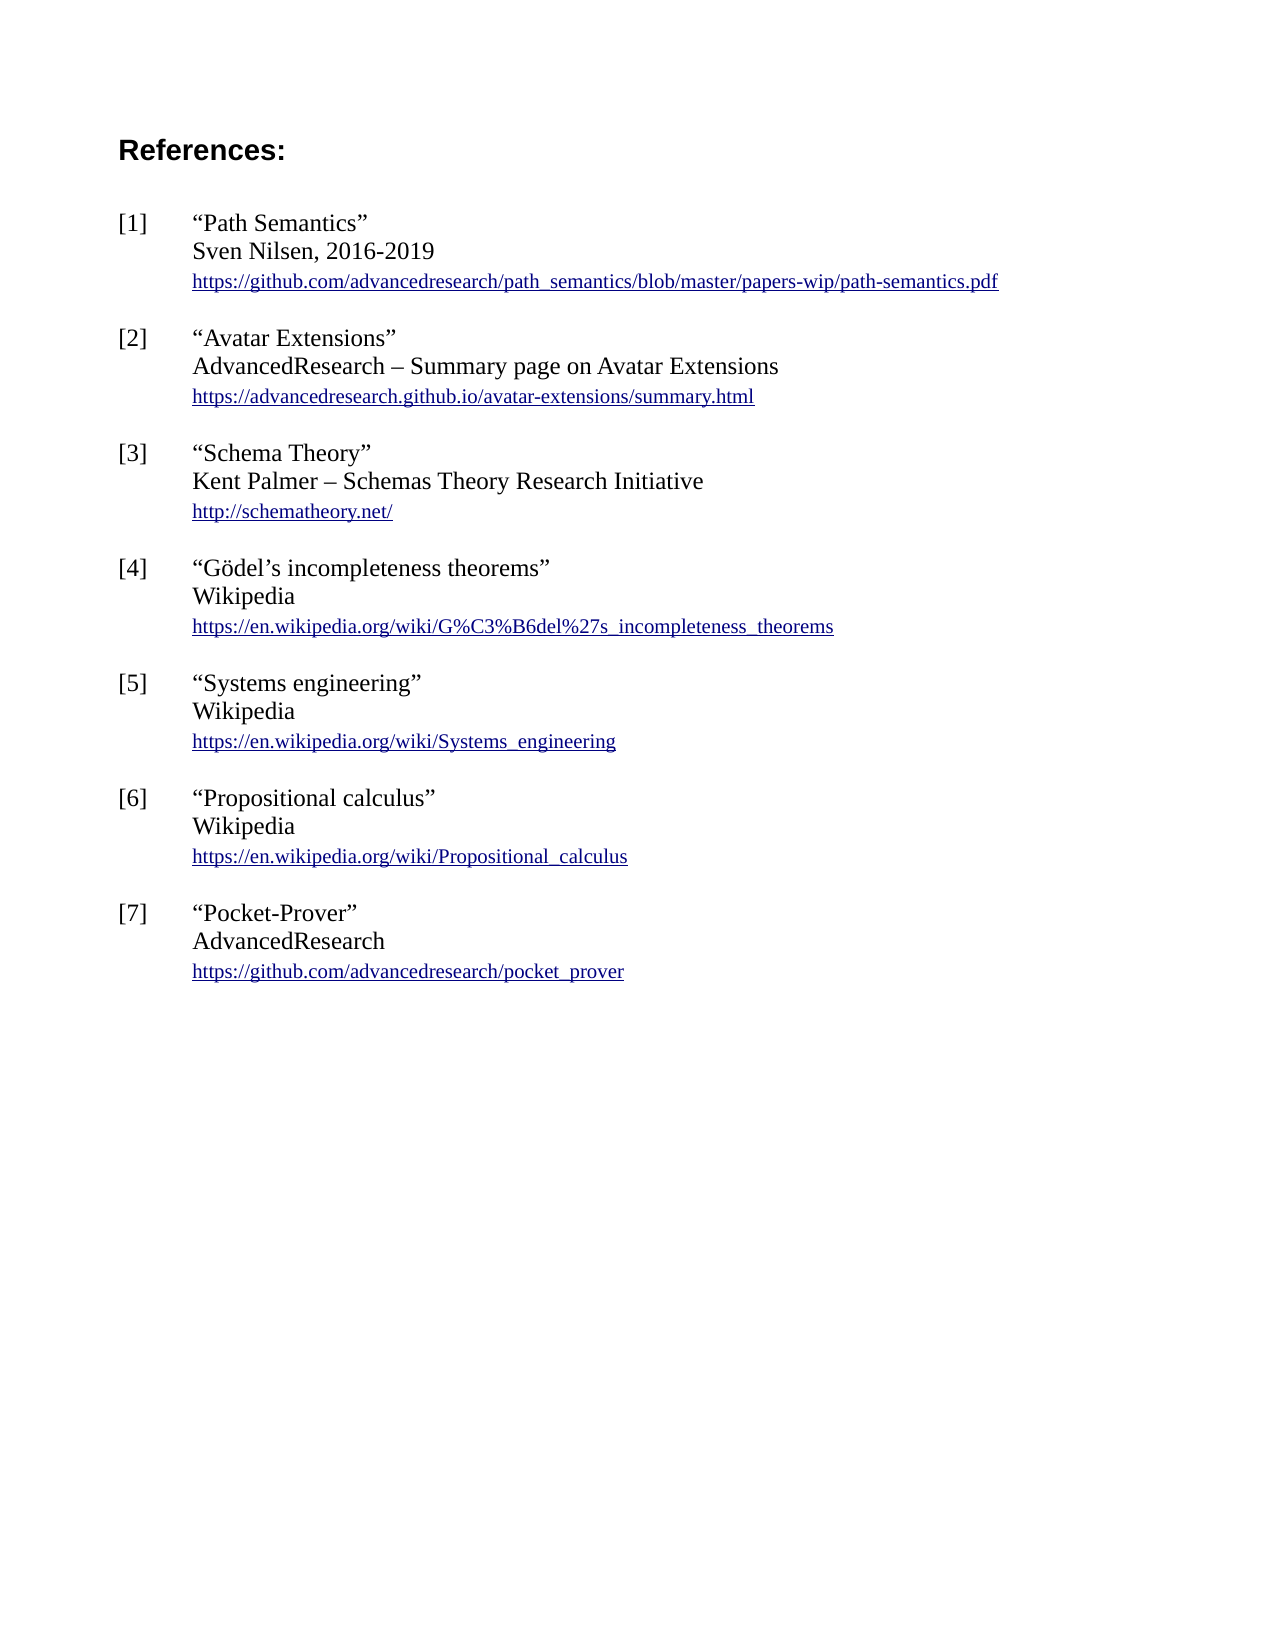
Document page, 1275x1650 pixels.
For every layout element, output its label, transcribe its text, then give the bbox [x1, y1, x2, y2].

text Kent Palmer – Schemas Theory Research Initiative [118, 466, 1157, 495]
text Wikipedia [118, 811, 1157, 840]
text [7] “Pocket-Prover” [118, 898, 1157, 926]
text [6] “Propositional calculus” [118, 783, 1157, 811]
text [2] “Avatar Extensions” [118, 323, 1157, 351]
text [3] “Schema Theory” [118, 438, 1157, 466]
text AdvancedResearch [118, 926, 1157, 955]
text https://advancedresearch.github.io/avatar-extensions/summary.html [118, 380, 1157, 409]
text https://en.wikipedia.org/wiki/Systems_engineering [118, 725, 1157, 754]
text [5] “Systems engineering” [118, 668, 1157, 696]
text Wikipedia [118, 696, 1157, 725]
text https://en.wikipedia.org/wiki/G%C3%B6del%27s_incompleteness_theorems [118, 610, 1157, 639]
text [1] “Path Semantics” [118, 208, 1157, 236]
text https://github.com/advancedresearch/pocket_prover [118, 955, 1157, 984]
text AdvancedResearch – Summary page on Avatar Extensions [118, 351, 1157, 380]
text Sven Nilsen, 2016-2019 [118, 236, 1157, 265]
text https://en.wikipedia.org/wiki/Propositional_calculus [118, 840, 1157, 869]
text Wikipedia [118, 581, 1157, 610]
subtitle References: [118, 133, 1157, 166]
text http://schematheory.net/ [118, 495, 1157, 524]
text https://github.com/advancedresearch/path_semantics/blob/master/papers-wip/path-semantics.pdf [118, 265, 1157, 294]
text [4] “Gödel’s incompleteness theorems” [118, 553, 1157, 581]
